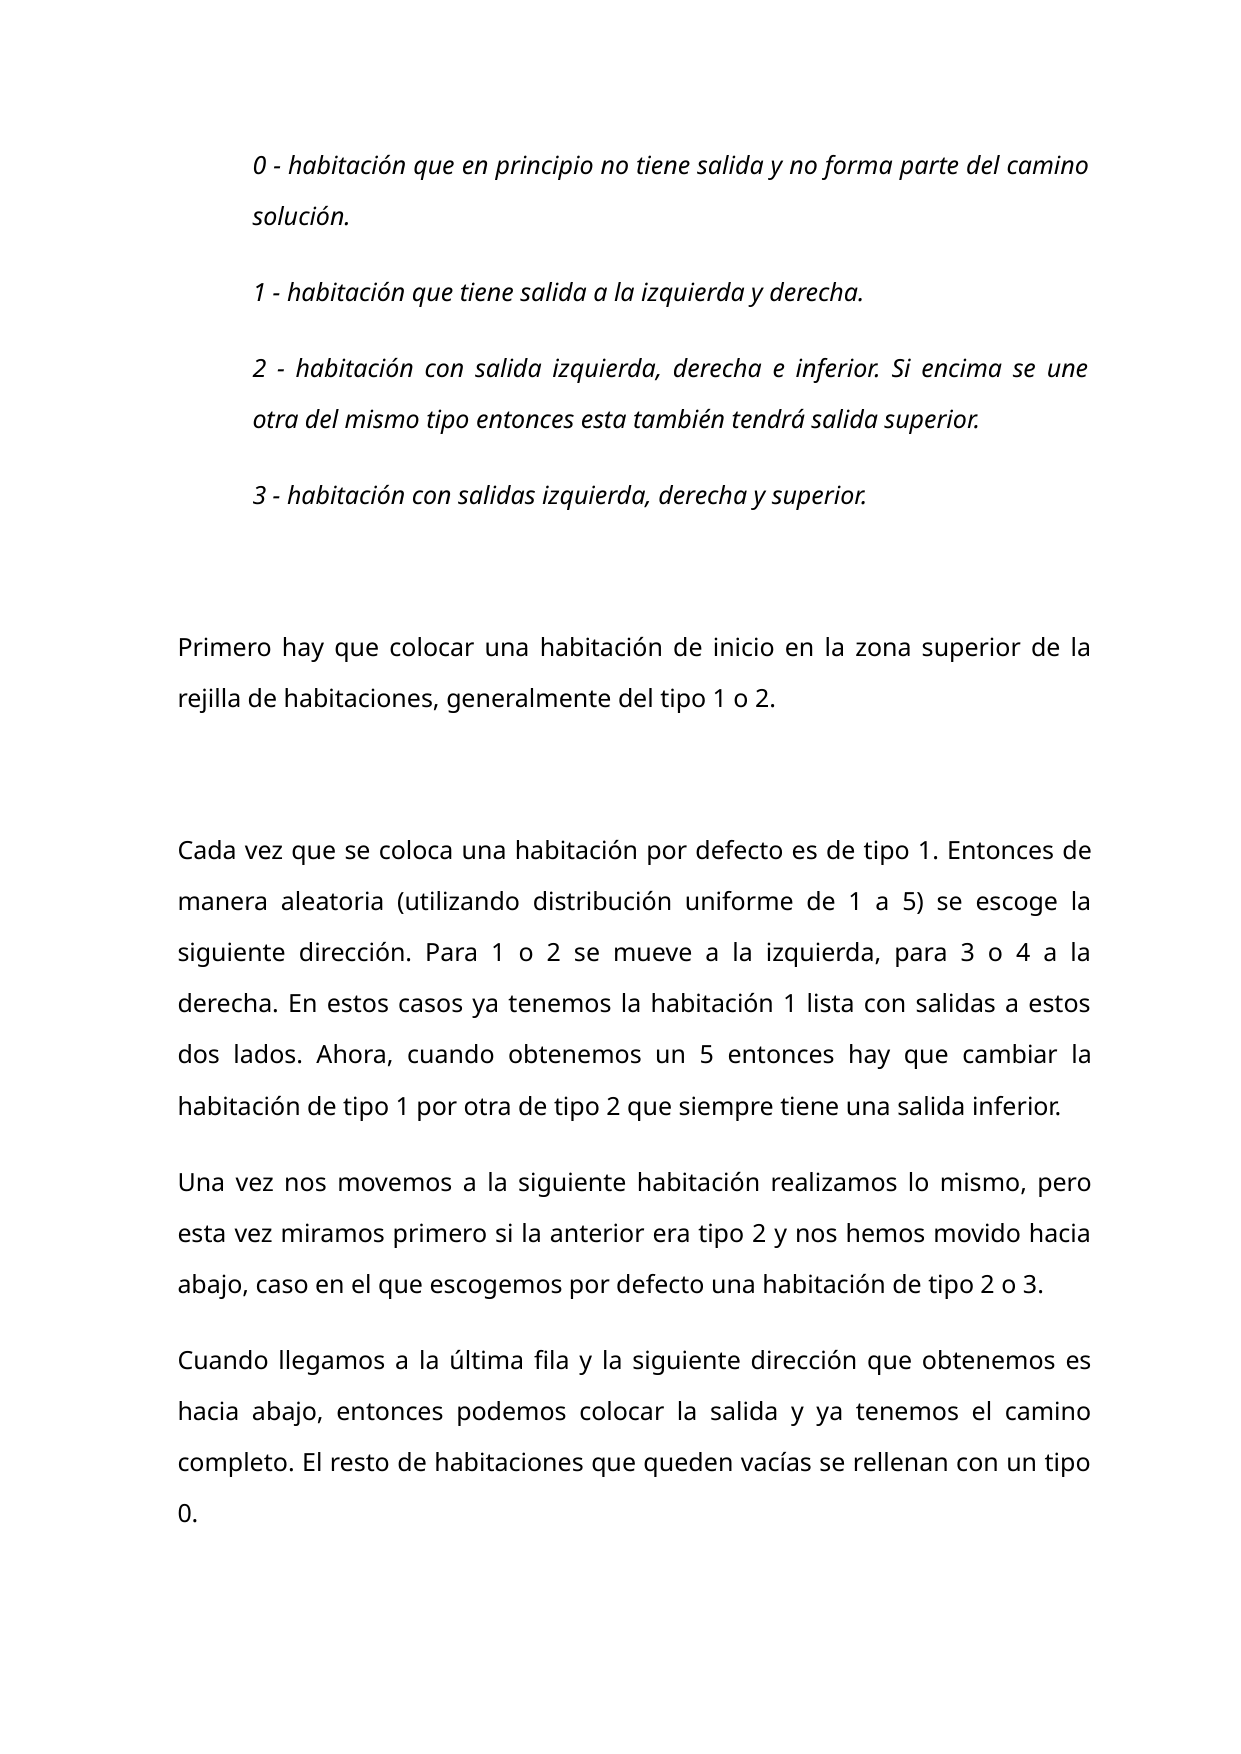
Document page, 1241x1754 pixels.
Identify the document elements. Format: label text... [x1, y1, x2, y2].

text Primero hay que colocar una habitación de inicio en la zona superior de la rejilla de habitaciones, generalmente del tipo 1 o 2. [177, 630, 1093, 715]
text Cuando llegamos a la última fila y la siguiente dirección que obtenemos es hacia abajo, entonces podemos colocar la salida y ya tenemos el camino completo. El resto de habitaciones que queden vacías se rellenan con un tipo 0. [177, 1342, 1093, 1529]
text 2 - habitación con salida izquierda, derecha e inferior. Si encima se une otra del mismo tipo entonces esta también tendrá salida superior. [252, 351, 1093, 436]
text Cada vez que se coloca una habitación por defecto es de tipo 1. Entonces de manera aleatoria (utilizando distribución uniforme de 1 a 5) se escoge la siguiente dirección. Para 1 o 2 se mueve a la izquierda, para 3 o 4 a la derecha. En estos casos ya tenemos la habitación 1 lista con salidas a estos dos lados. Ahora, cuando obtenemos un 5 entonces hay que cambiar la habitación de tipo 1 por otra de tipo 2 que siempre tiene una salida inferior. [177, 833, 1093, 1122]
text 1 - habitación que tiene salida a la izquierda y derecha. [252, 275, 1093, 309]
text 0 - habitación que en principio no tiene salida y no forma parte del camino solución. [252, 148, 1093, 233]
text 3 - habitación con salidas izquierda, derecha y superior. [252, 478, 1093, 512]
text Una vez nos movemos a la siguiente habitación realizamos lo mismo, pero esta vez miramos primero si la anterior era tipo 2 y nos hemos movido hacia abajo, caso en el que escogemos por defecto una habitación de tipo 2 o 3. [177, 1164, 1093, 1300]
